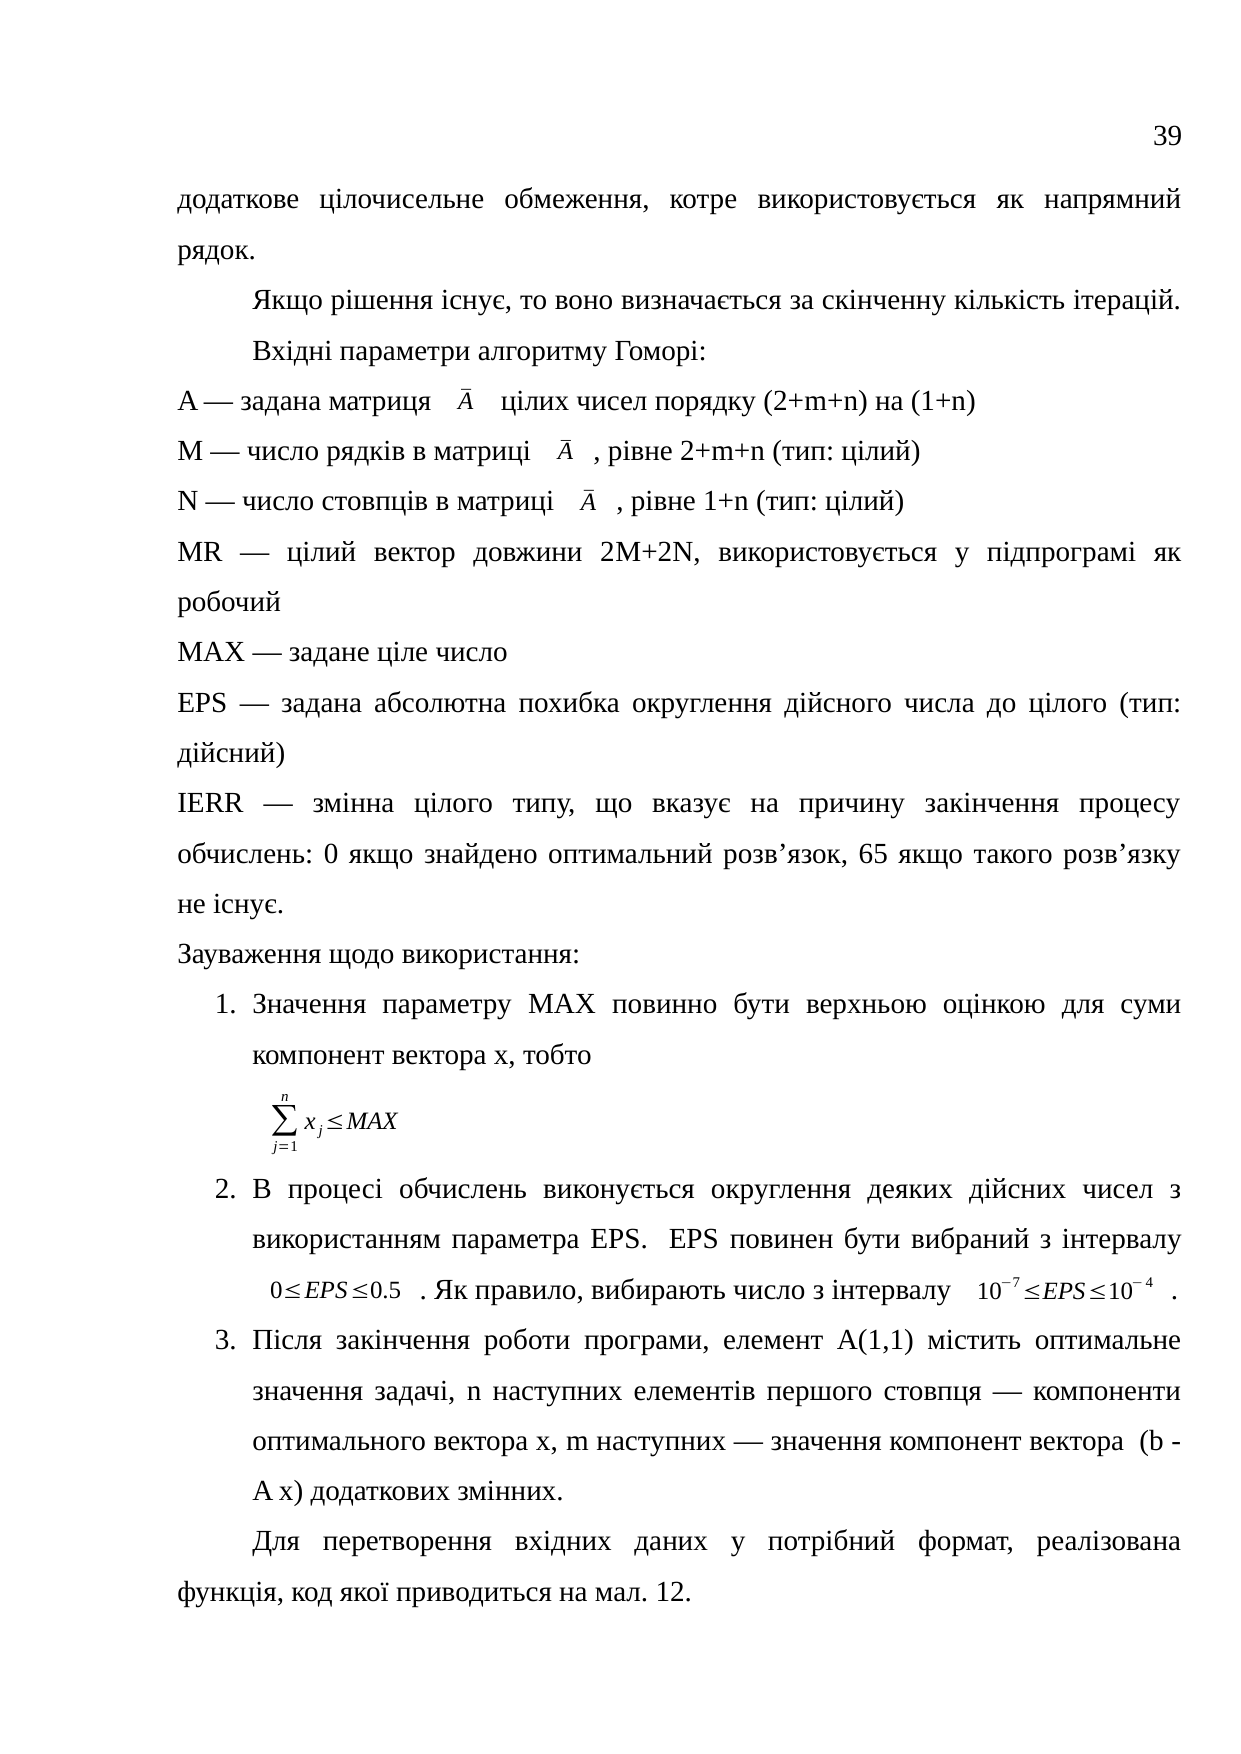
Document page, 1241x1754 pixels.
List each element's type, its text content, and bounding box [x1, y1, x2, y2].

text MAX — задане ціле число [177, 634, 1182, 668]
text Для перетворення вхідних даних у потрібний формат, реалізована функція, код якої приводиться на мал. 12. [177, 1523, 1182, 1607]
text Зауваження щодо використання: [177, 936, 1182, 970]
text N — число стовпців в матриці , рівне 1+n (тип: цілий) [177, 483, 1182, 517]
text A — задана матриця цілих чисел порядку (2+m+n) на (1+n) [177, 383, 1182, 416]
text IERR — змінна цілого типу, що вказує на причину закінчення процесу обчислень: 0 якщо знайдено оптимальний розв’язок, 65 якщо такого розв’язку не існує. [177, 785, 1182, 919]
text додаткове цілочисельне обмеження, котре використовується як напрямний рядок. [177, 182, 1182, 266]
text M — число рядків в матриці , рівне 2+m+n (тип: цілий) [177, 433, 1182, 467]
text MR — цілий вектор довжини 2M+2N, використовується у підпрограмі як робочий [177, 534, 1182, 618]
list Після закінчення роботи програми, елемент А(1,1) містить оптимальне значення задачі, n наступних елементів першого стовпця — компоненти оптимального вектора х, m наступних — значення компонент вектора (b - A x) додаткових змінних. [214, 1322, 1182, 1507]
text EPS — задана абсолютна похибка округлення дійсного числа до цілого (тип: дійсний) [177, 685, 1182, 769]
list В процесі обчислень виконується округлення деяких дійсних чисел з використанням параметра EPS. EPS повинен бути вибраний з інтервалу . Як правило, вибирають число з інтервалу . [214, 1171, 1182, 1306]
text Якщо рішення існує, то воно визначається за скінченну кількість ітерацій. Вхідні параметри алгоритму Гоморі: [177, 282, 1182, 366]
list Значення параметру MAX повинно бути верхньою оцінкою для суми компонент вектора х, тобто [214, 987, 1182, 1071]
